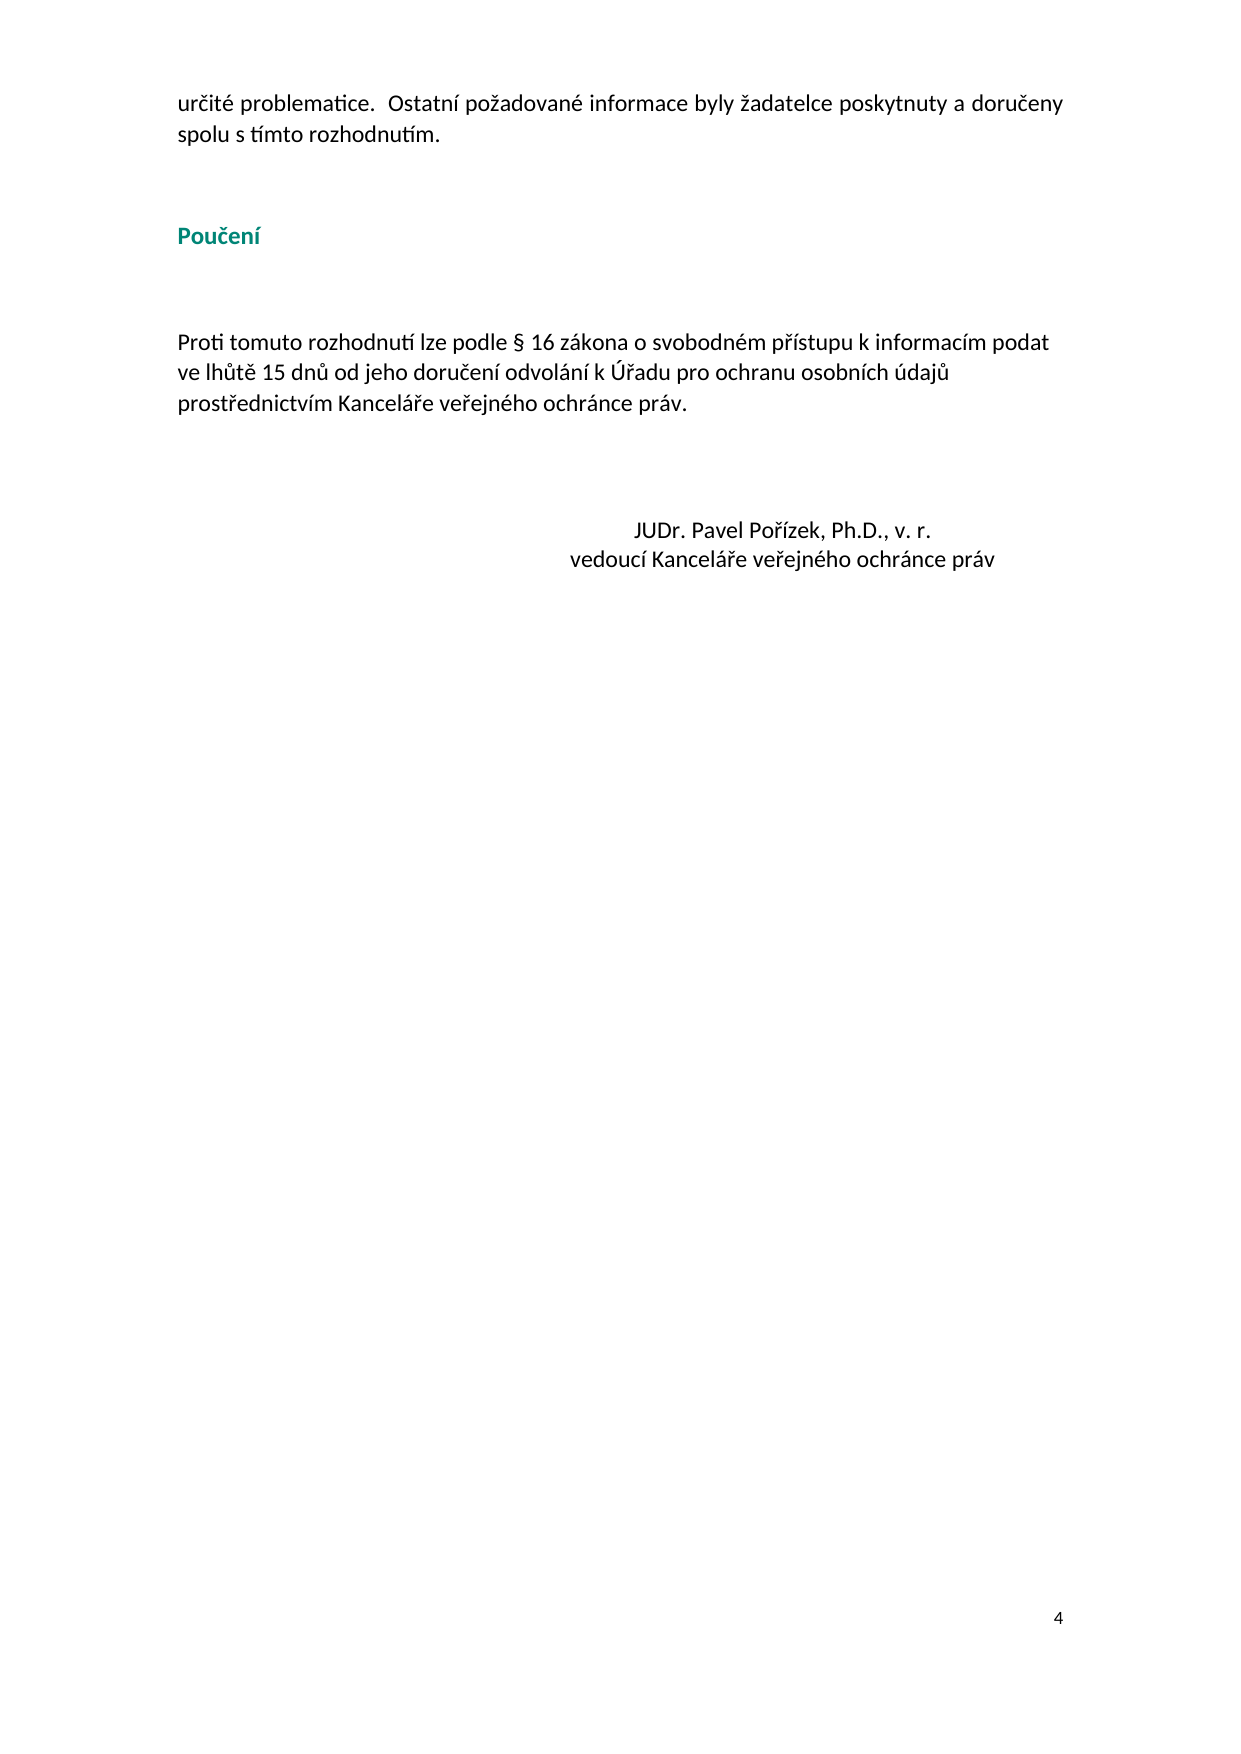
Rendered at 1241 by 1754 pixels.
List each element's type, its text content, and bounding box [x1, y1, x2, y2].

text JUDr. Pavel Pořízek, Ph.D., v. r. [502, 515, 1063, 544]
text Poučení [177, 220, 1063, 251]
text vedoucí Kanceláře veřejného ochránce práv [502, 544, 1063, 574]
text Proti tomuto rozhodnutí lze podle § 16 zákona o svobodném přístupu k informacím podat ve lhůtě 15 dnů od jeho doručení odvolání k Úřadu pro ochranu osobních údajů prostřednictvím Kanceláře veřejného ochránce práv. [177, 327, 1063, 417]
text určité problematice. Ostatní požadované informace byly žadatelce poskytnuty a doručeny spolu s tímto rozhodnutím. [177, 88, 1063, 148]
